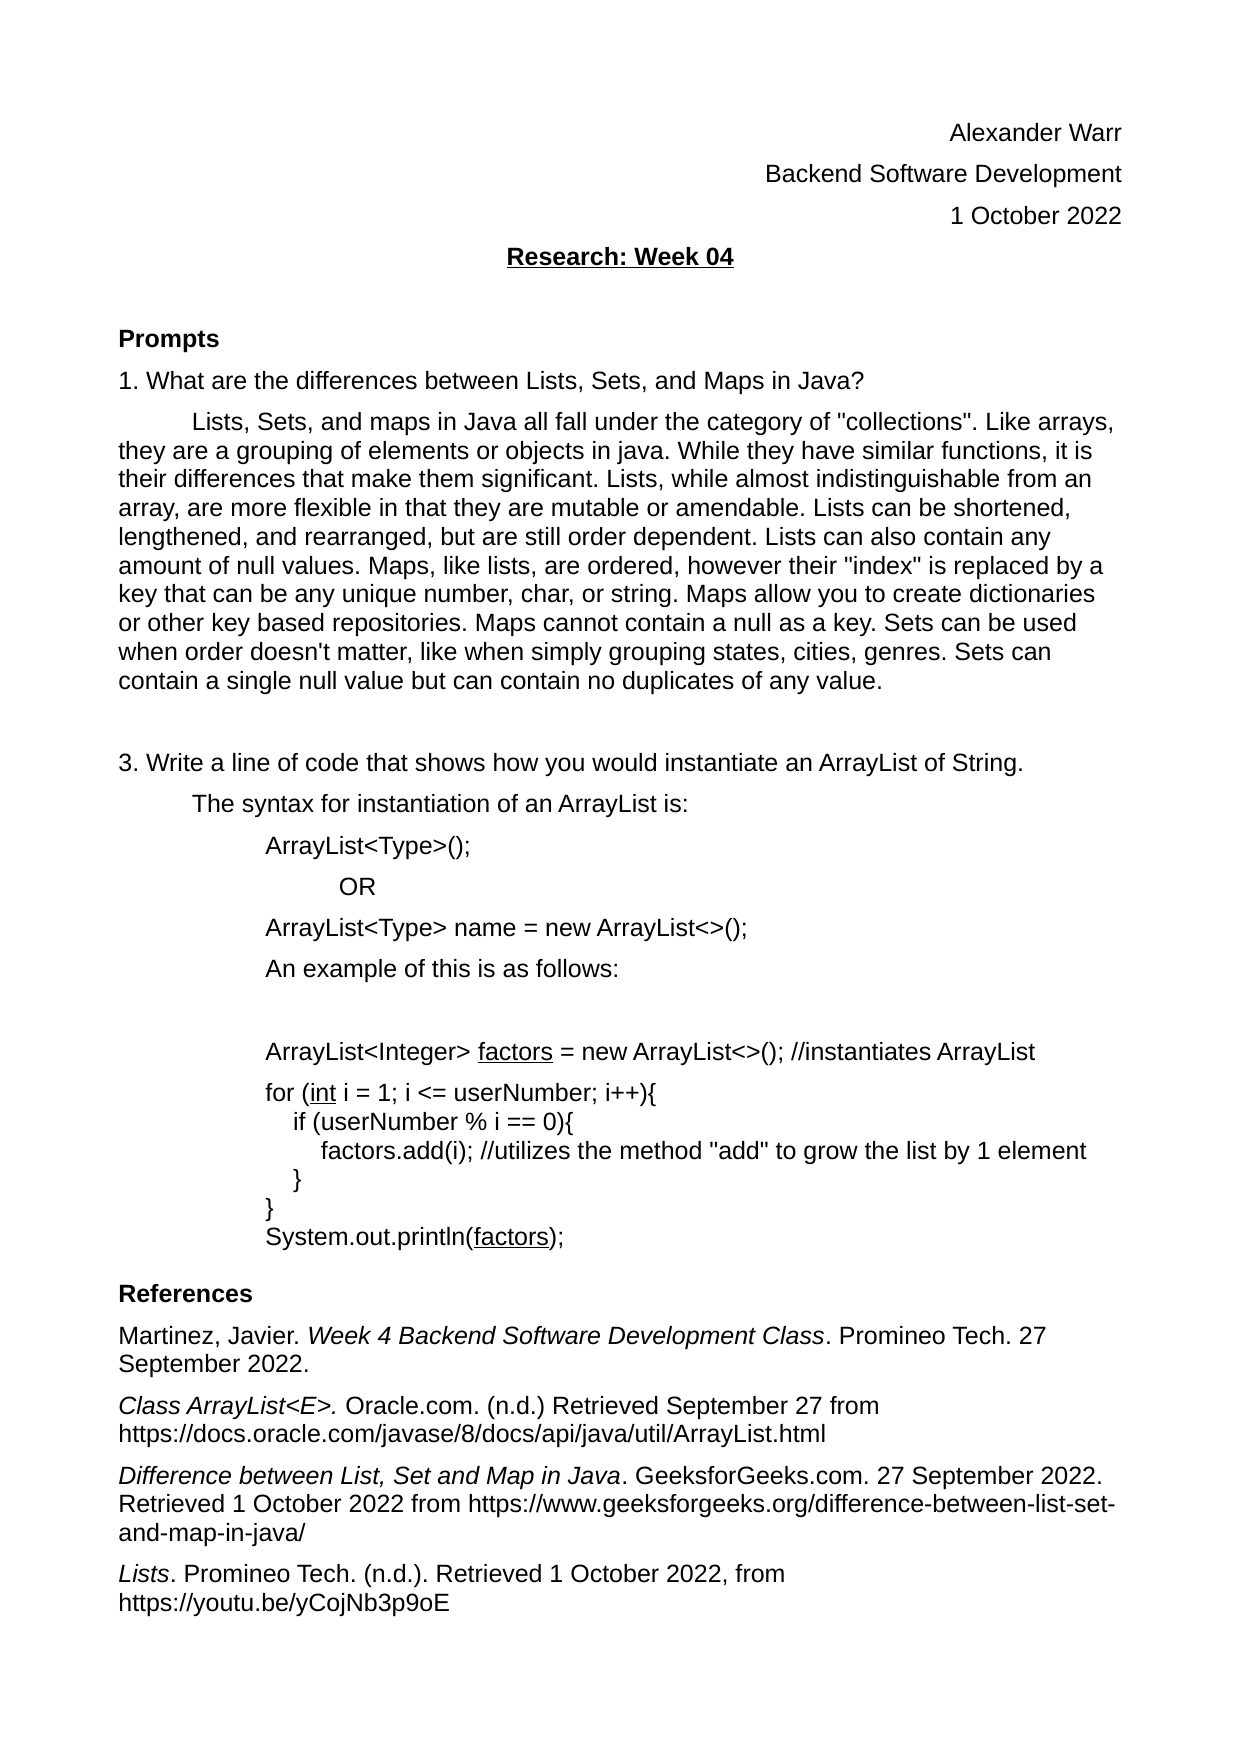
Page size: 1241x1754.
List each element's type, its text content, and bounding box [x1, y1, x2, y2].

text OR [118, 872, 1122, 901]
text An example of this is as follows: [118, 954, 1122, 983]
text } [118, 1164, 1122, 1193]
text The syntax for instantiation of an ArrayList is: [118, 789, 1122, 818]
text References [118, 1251, 1122, 1308]
text Prompts [118, 324, 1122, 353]
text ArrayList<Integer> factors = new ArrayList<>(); //instantiates ArrayList [118, 1037, 1122, 1066]
text Lists. Promineo Tech. (n.d.). Retrieved 1 October 2022, from https://youtu.be/yCojNb3p9oE [118, 1559, 1122, 1617]
text 1. What are the differences between Lists, Sets, and Maps in Java? [118, 366, 1122, 394]
text Lists, Sets, and maps in Java all fall under the category of "collections". Like arrays, they are a grouping of elements or objects in java. While they have similar functions, it is their differences that make them significant. Lists, while almost indistinguishable from an array, are more flexible in that they are mutable or amendable. Lists can be shortened, lengthened, and rearranged, but are still order dependent. Lists can also contain any amount of null values. Maps, like lists, are ordered, however their "index" is replaced by a key that can be any unique number, char, or string. Maps allow you to create dictionaries or other key based repositories. Maps cannot contain a null as a key. Sets can be used when order doesn't matter, like when simply grouping states, cities, genres. Sets can contain a single null value but can contain no duplicates of any value. [118, 407, 1122, 694]
text ArrayList<Type>(); [118, 831, 1122, 859]
text if (userNumber % i == 0){ [118, 1107, 1122, 1136]
text Martinez, Javier. Week 4 Backend Software Development Class. Promineo Tech. 27 September 2022. [118, 1321, 1122, 1378]
text for (int i = 1; i <= userNumber; i++){ [118, 1078, 1122, 1107]
text Difference between List, Set and Map in Java. GeeksforGeeks.com. 27 September 2022. Retrieved 1 October 2022 from https://www.geeksforgeeks.org/difference-between-list-set-and-map-in-java/ [118, 1461, 1122, 1547]
text Alexander Warr [118, 118, 1122, 147]
text Research: Week 04 [118, 242, 1122, 271]
text Backend Software Development [118, 159, 1122, 188]
text Class ArrayList<E>. Oracle.com. (n.d.) Retrieved September 27 from https://docs.oracle.com/javase/8/docs/api/java/util/ArrayList.html [118, 1391, 1122, 1448]
text 3. Write a line of code that shows how you would instantiate an ArrayList of String. [118, 748, 1122, 777]
text ArrayList<Type> name = new ArrayList<>(); [118, 913, 1122, 942]
text factors.add(i); //utilizes the method "add" to grow the list by 1 element [118, 1136, 1122, 1164]
text System.out.println(factors); [118, 1222, 1122, 1251]
text 1 October 2022 [118, 201, 1122, 229]
text } [118, 1193, 1122, 1222]
